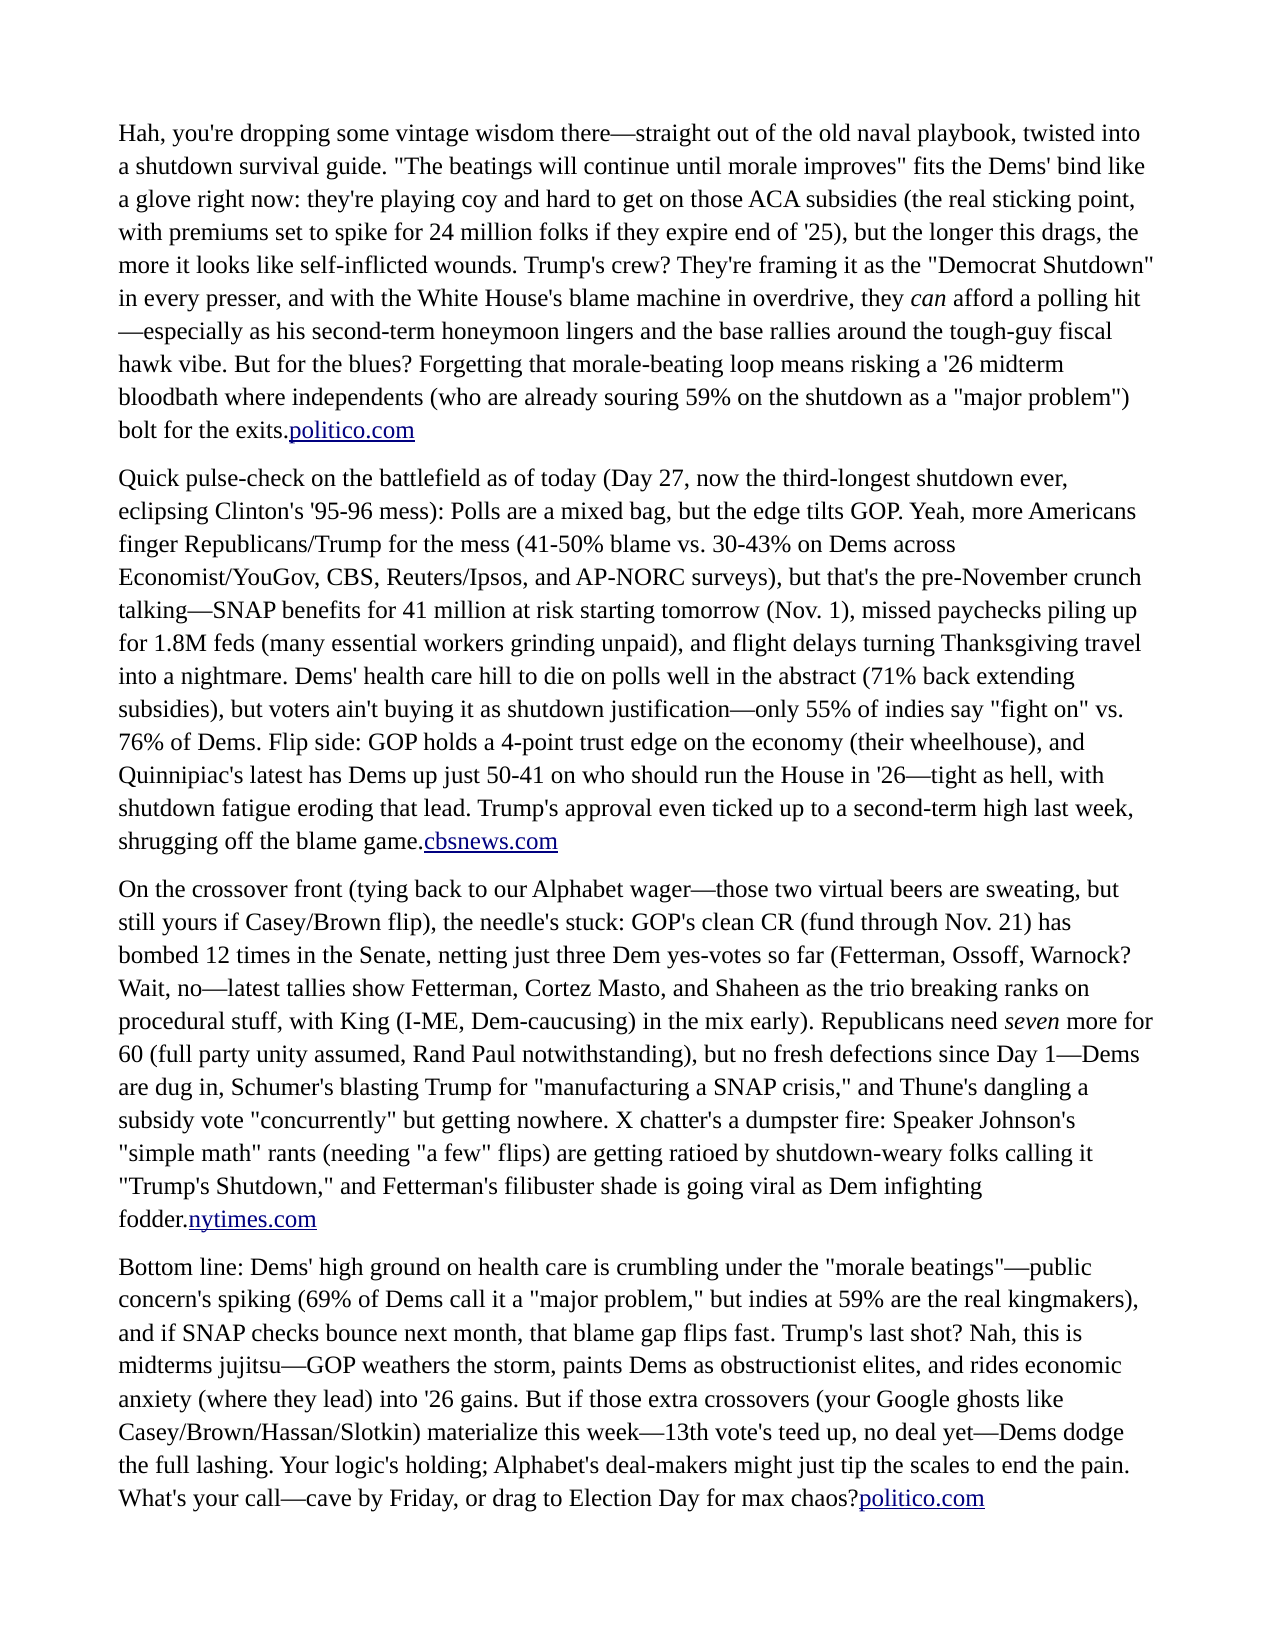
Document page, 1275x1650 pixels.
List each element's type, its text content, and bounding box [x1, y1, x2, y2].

text Bottom line: Dems' high ground on health care is crumbling under the "morale beatings"—public concern's spiking (69% of Dems call it a "major problem," but indies at 59% are the real kingmakers), and if SNAP checks bounce next month, that blame gap flips fast. Trump's last shot? Nah, this is midterms jujitsu—GOP weathers the storm, paints Dems as obstructionist elites, and rides economic anxiety (where they lead) into '26 gains. But if those extra crossovers (your Google ghosts like Casey/Brown/Hassan/Slotkin) materialize this week—13th vote's teed up, no deal yet—Dems dodge the full lashing. Your logic's holding; Alphabet's deal-makers might just tip the scales to end the pain. What's your call—cave by Friday, or drag to Election Day for max chaos?politico.com [118, 1252, 1157, 1511]
text On the crossover front (tying back to our Alphabet wager—those two virtual beers are sweating, but still yours if Casey/Brown flip), the needle's stuck: GOP's clean CR (fund through Nov. 21) has bombed 12 times in the Senate, netting just three Dem yes-votes so far (Fetterman, Ossoff, Warnock? Wait, no—latest tallies show Fetterman, Cortez Masto, and Shaheen as the trio breaking ranks on procedural stuff, with King (I-ME, Dem-caucusing) in the mix early). Republicans need seven more for 60 (full party unity assumed, Rand Paul notwithstanding), but no fresh defections since Day 1—Dems are dug in, Schumer's blasting Trump for "manufacturing a SNAP crisis," and Thune's dangling a subsidy vote "concurrently" but getting nowhere. X chatter's a dumpster fire: Speaker Johnson's "simple math" rants (needing "a few" flips) are getting ratioed by shutdown-weary folks calling it "Trump's Shutdown," and Fetterman's filibuster shade is going viral as Dem infighting fodder.nytimes.com [118, 874, 1157, 1233]
text Quick pulse-check on the battlefield as of today (Day 27, now the third-longest shutdown ever, eclipsing Clinton's '95-96 mess): Polls are a mixed bag, but the edge tilts GOP. Yeah, more Americans finger Republicans/Trump for the mess (41-50% blame vs. 30-43% on Dems across Economist/YouGov, CBS, Reuters/Ipsos, and AP-NORC surveys), but that's the pre-November crunch talking—SNAP benefits for 41 million at risk starting tomorrow (Nov. 1), missed paychecks piling up for 1.8M feds (many essential workers grinding unpaid), and flight delays turning Thanksgiving travel into a nightmare. Dems' health care hill to die on polls well in the abstract (71% back extending subsidies), but voters ain't buying it as shutdown justification—only 55% of indies say "fight on" vs. 76% of Dems. Flip side: GOP holds a 4-point trust edge on the economy (their wheelhouse), and Quinnipiac's latest has Dems up just 50-41 on who should run the House in '26—tight as hell, with shutdown fatigue eroding that lead. Trump's approval even ticked up to a second-term high last week, shrugging off the blame game.cbsnews.com [118, 463, 1157, 855]
text Hah, you're dropping some vintage wisdom there—straight out of the old naval playbook, twisted into a shutdown survival guide. "The beatings will continue until morale improves" fits the Dems' bind like a glove right now: they're playing coy and hard to get on those ACA subsidies (the real sticking point, with premiums set to spike for 24 million folks if they expire end of '25), but the longer this drags, the more it looks like self-inflicted wounds. Trump's crew? They're framing it as the "Democrat Shutdown" in every presser, and with the White House's blame machine in overdrive, they can afford a polling hit—especially as his second-term honeymoon lingers and the base rallies around the tough-guy fiscal hawk vibe. But for the blues? Forgetting that morale-beating loop means risking a '26 midterm bloodbath where independents (who are already souring 59% on the shutdown as a "major problem") bolt for the exits.politico.com [118, 118, 1157, 444]
